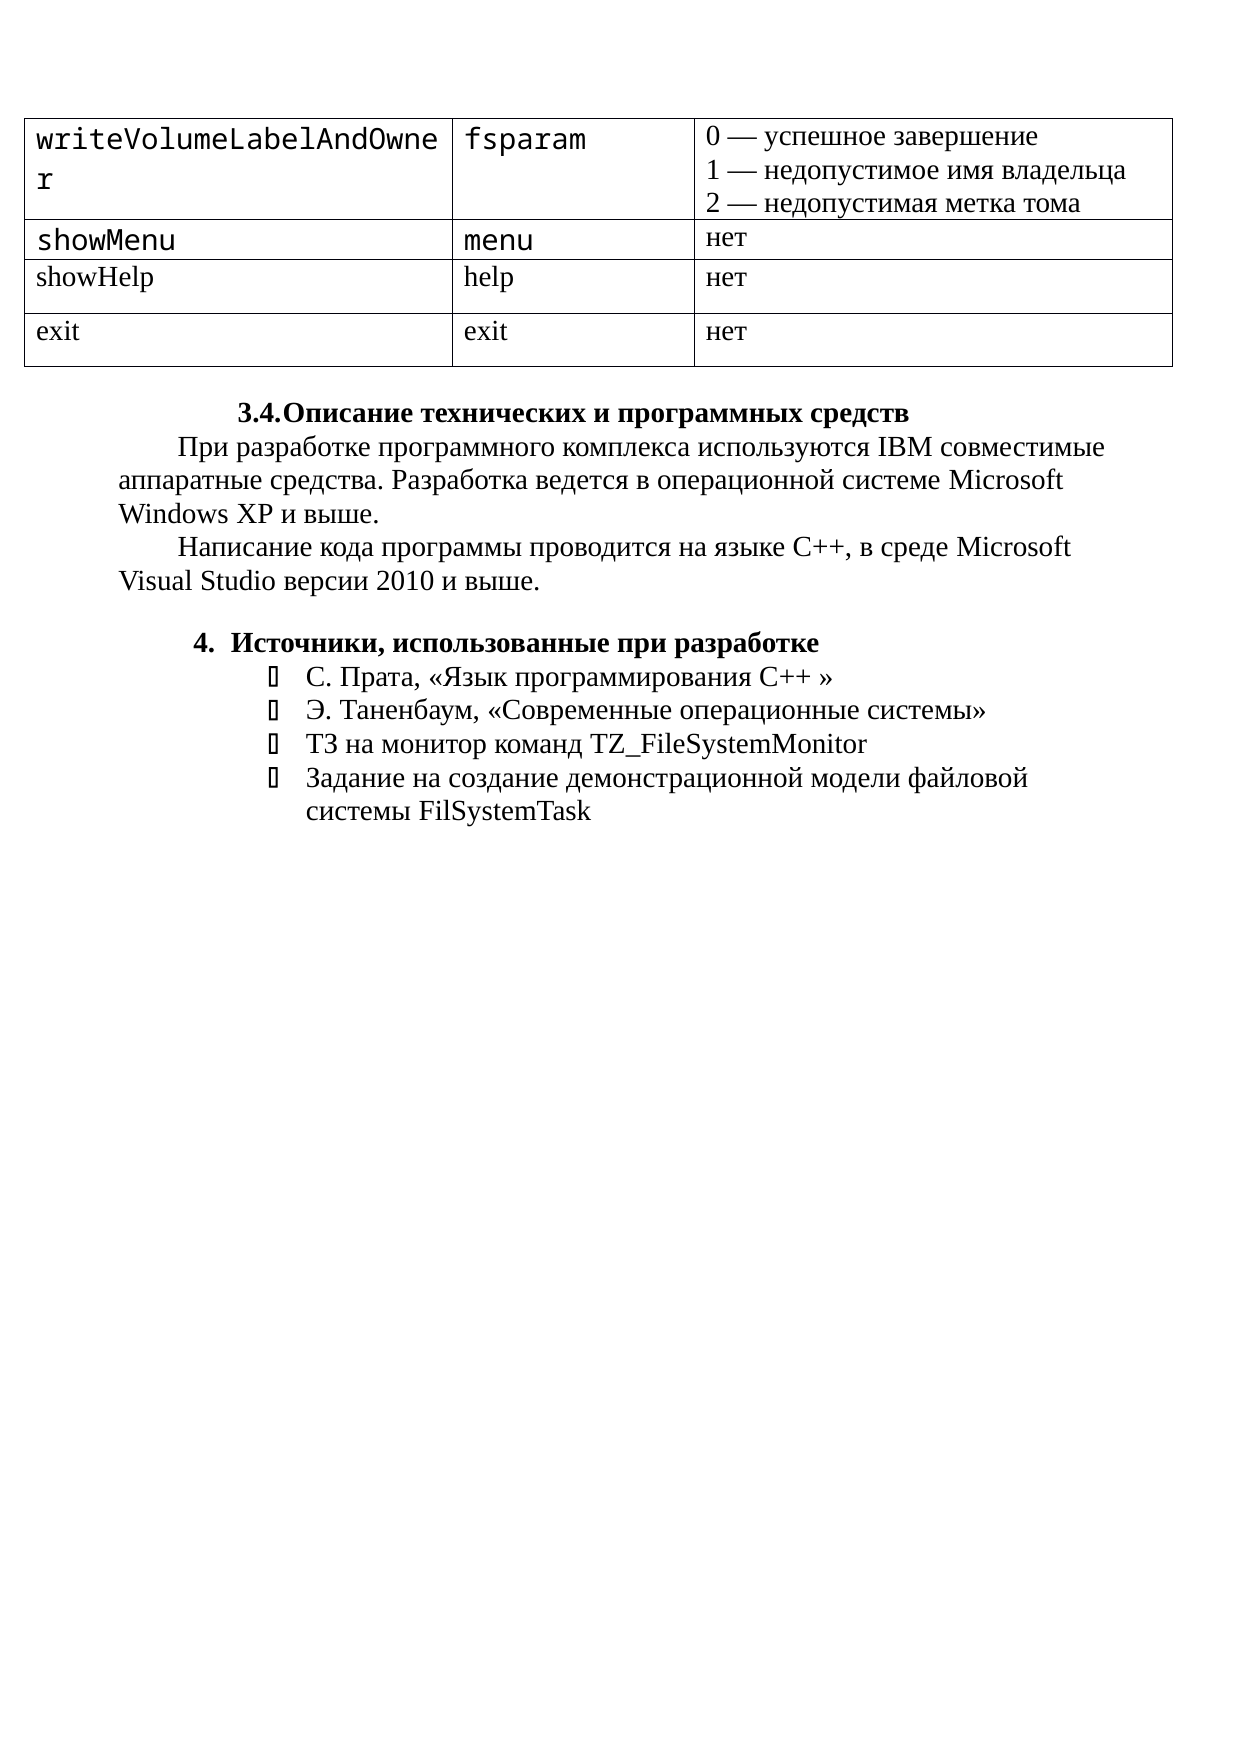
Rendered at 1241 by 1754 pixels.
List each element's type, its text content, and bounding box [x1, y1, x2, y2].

table_cell exit [25, 314, 452, 366]
table_cell exit [453, 314, 694, 366]
list ТЗ на монитор команд TZ_FileSystemMonitor [268, 726, 1122, 760]
table_cell showHelp [25, 260, 452, 312]
list При разработке программного комплекса используются IBM совместимые аппаратные средства. Разработка ведется в операционной системе Microsoft Windows XP и выше. [118, 429, 1122, 529]
table_cell menu [453, 220, 694, 259]
list Э. Таненбаум, «Современные операционные системы» [268, 692, 1122, 726]
table_cell help [453, 260, 694, 312]
table_cell fsparam [453, 119, 694, 219]
list С. Прата, «Язык программирования C++ » [268, 659, 1122, 692]
list Написание кода программы проводится на языке С++, в среде Microsoft Visual Studio версии 2010 и выше. [118, 529, 1122, 596]
table_cell нет [695, 314, 1172, 366]
table_cell нет [695, 260, 1172, 312]
list Задание на создание демонстрационной модели файловой системы FilSystemTask [268, 760, 1122, 827]
list Описание технических и программных средств [237, 395, 1122, 429]
list Источники, использованные при разработке [193, 625, 1122, 659]
table_cell нет [695, 220, 1172, 259]
table_cell 0 — успешное завершение 1 — недопустимое имя владельца 2 — недопустимая метка тома [695, 119, 1172, 219]
table_cell writeVolumeLabelAndOwner [25, 119, 452, 219]
table_cell showMenu [25, 220, 452, 259]
